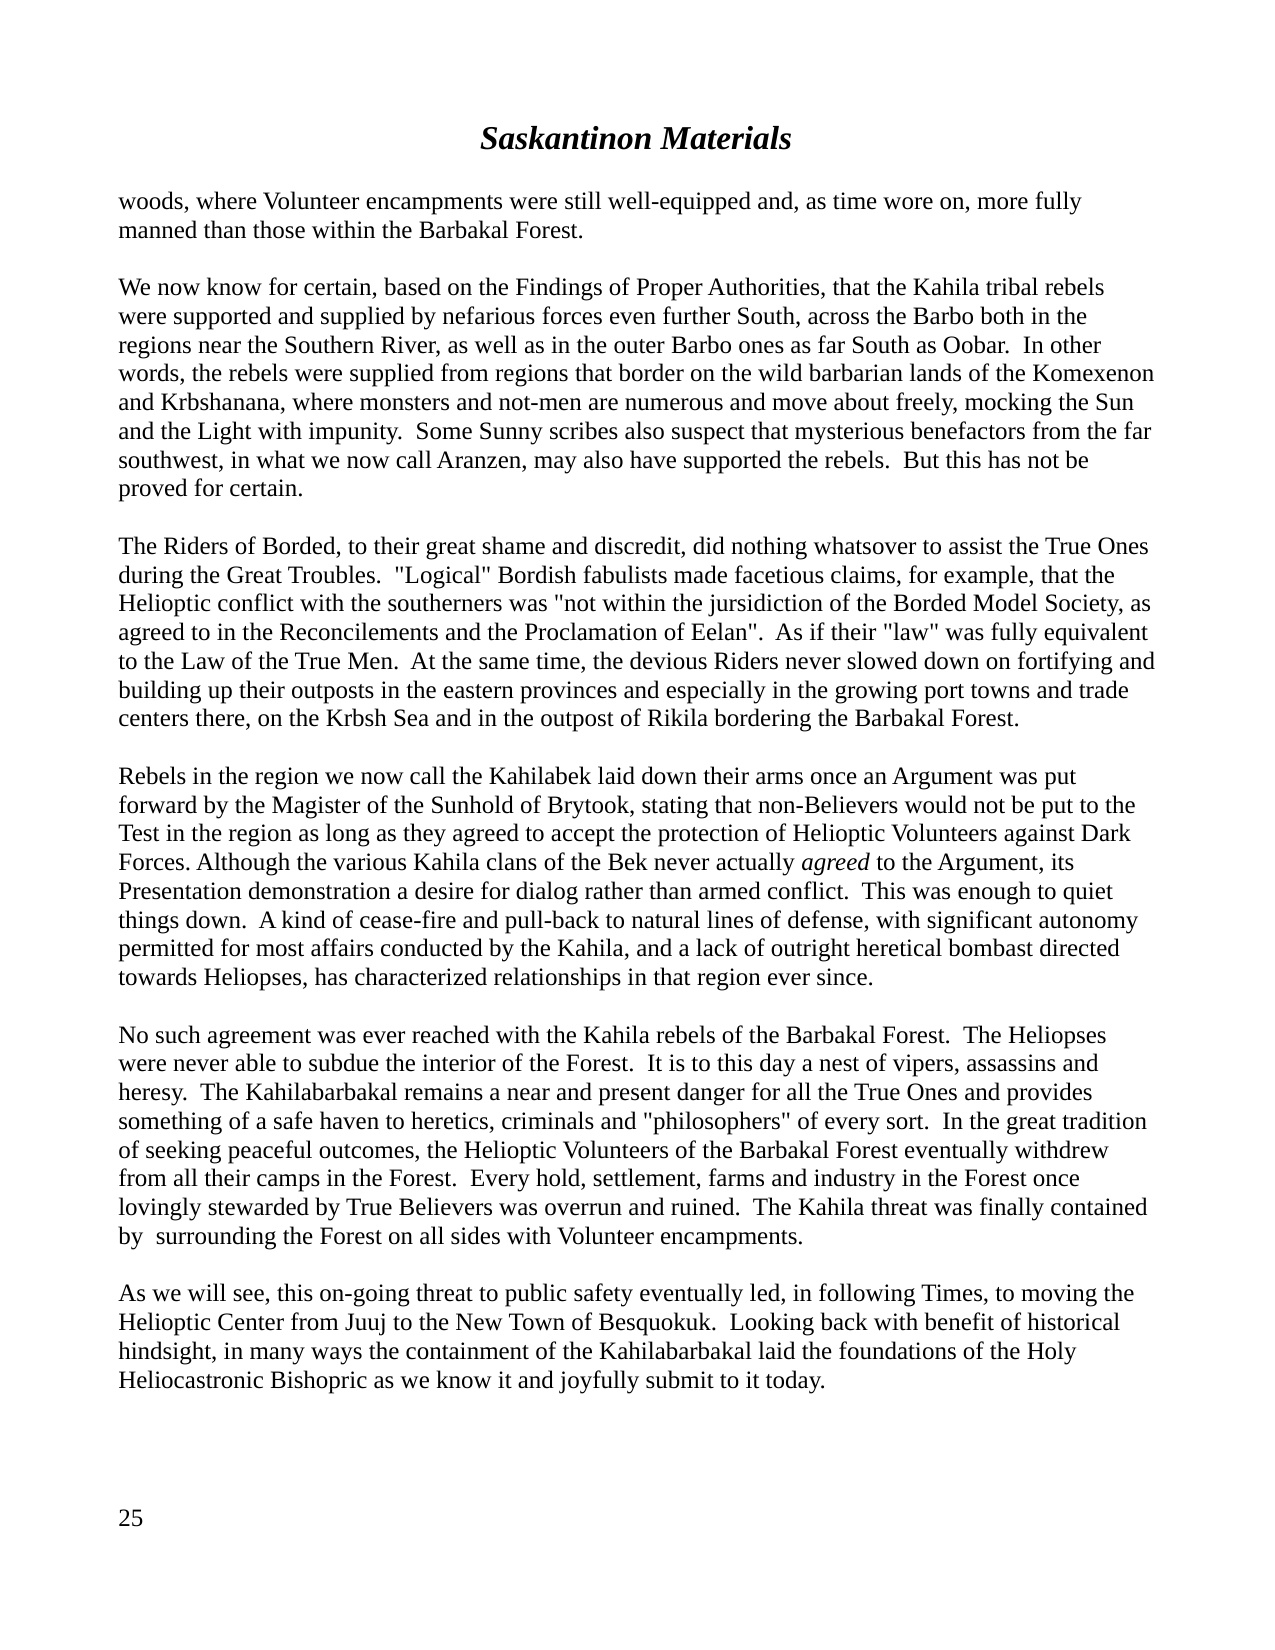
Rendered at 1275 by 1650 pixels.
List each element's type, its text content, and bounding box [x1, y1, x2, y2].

text No such agreement was ever reached with the Kahila rebels of the Barbakal Forest. The Heliopses were never able to subdue the interior of the Forest. It is to this day a nest of vipers, assassins and heresy. The Kahilabarbakal remains a near and present danger for all the True Ones and provides something of a safe haven to heretics, criminals and "philosophers" of every sort. In the great tradition of seeking peaceful outcomes, the Helioptic Volunteers of the Barbakal Forest eventually withdrew from all their camps in the Forest. Every hold, settlement, farms and industry in the Forest once lovingly stewarded by True Believers was overrun and ruined. The Kahila threat was finally contained by surrounding the Forest on all sides with Volunteer encampments. [118, 1020, 1157, 1250]
text We now know for certain, based on the Findings of Proper Authorities, that the Kahila tribal rebels were supported and supplied by nefarious forces even further South, across the Barbo both in the regions near the Southern River, as well as in the outer Barbo ones as far South as Oobar. In other words, the rebels were supplied from regions that border on the wild barbarian lands of the Komexenon and Krbshanana, where monsters and not-men are numerous and move about freely, mocking the Sun and the Light with impunity. Some Sunny scribes also suspect that mysterious benefactors from the far southwest, in what we now call Aranzen, may also have supported the rebels. But this has not be proved for certain. [118, 272, 1157, 502]
text As we will see, this on-going threat to public safety eventually led, in following Times, to moving the Helioptic Center from Juuj to the New Town of Besquokuk. Looking back with benefit of historical hindsight, in many ways the containment of the Kahilabarbakal laid the foundations of the Holy Heliocastronic Bishopric as we know it and joyfully submit to it today. [118, 1278, 1157, 1393]
text Rebels in the region we now call the Kahilabek laid down their arms once an Argument was put forward by the Magister of the Sunhold of Brytook, stating that non-Believers would not be put to the Test in the region as long as they agreed to accept the protection of Helioptic Volunteers against Dark Forces. Although the various Kahila clans of the Bek never actually agreed to the Argument, its Presentation demonstration a desire for dialog rather than armed conflict. This was enough to quiet things down. A kind of cease-fire and pull-back to natural lines of defense, with significant autonomy permitted for most affairs conducted by the Kahila, and a lack of outright heretical bombast directed towards Heliopses, has characterized relationships in that region ever since. [118, 761, 1157, 991]
text woods, where Volunteer encampments were still well-equipped and, as time wore on, more fully manned than those within the Barbakal Forest. [118, 186, 1157, 243]
text The Riders of Borded, to their great shame and discredit, did nothing whatsover to assist the True Ones during the Great Troubles. "Logical" Bordish fabulists made facetious claims, for example, that the Helioptic conflict with the southerners was "not within the jursidiction of the Borded Model Society, as agreed to in the Reconcilements and the Proclamation of Eelan". As if their "law" was fully equivalent to the Law of the True Men. At the same time, the devious Riders never slowed down on fortifying and building up their outposts in the eastern provinces and especially in the growing port towns and trade centers there, on the Krbsh Sea and in the outpost of Rikila bordering the Barbakal Forest. [118, 531, 1157, 732]
